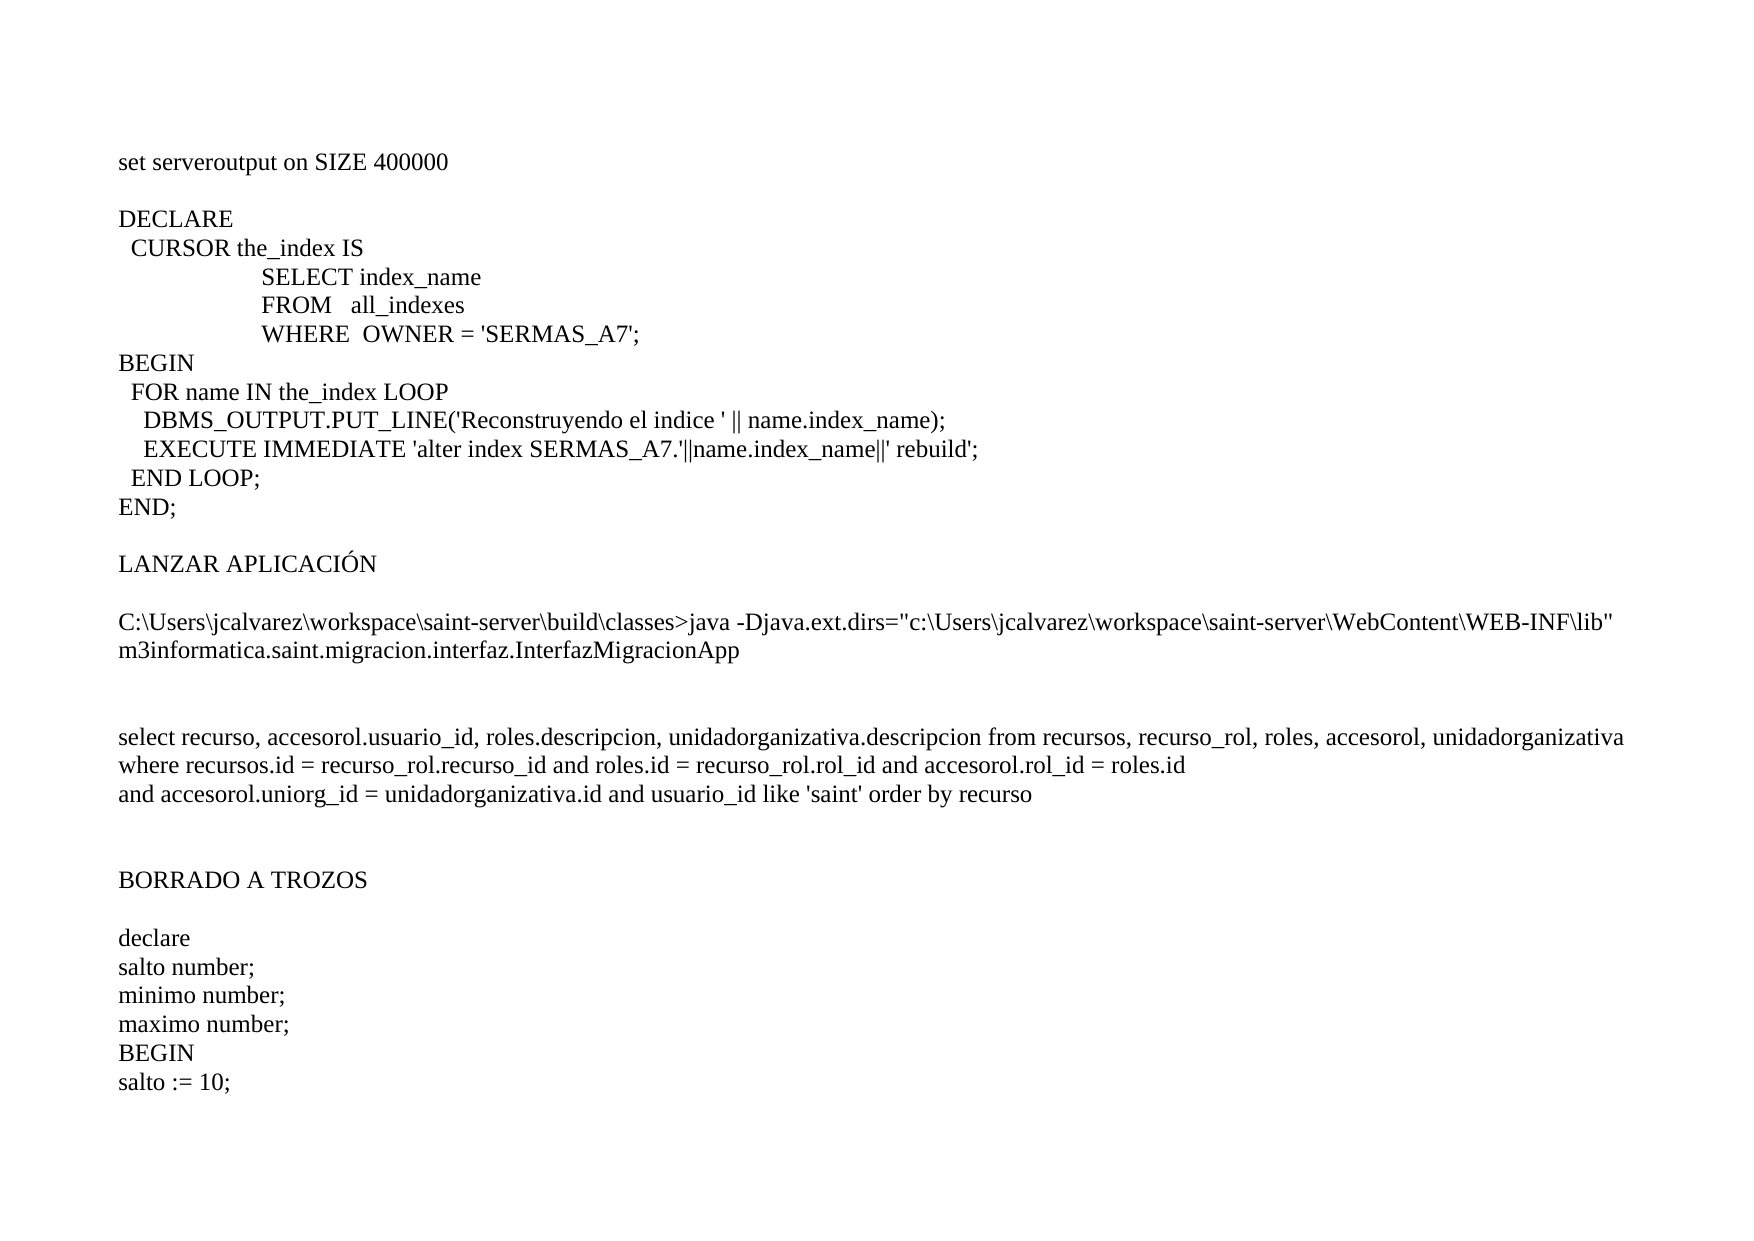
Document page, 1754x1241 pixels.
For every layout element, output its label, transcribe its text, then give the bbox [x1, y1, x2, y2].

text select recurso, accesorol.usuario_id, roles.descripcion, unidadorganizativa.descripcion from recursos, recurso_rol, roles, accesorol, unidadorganizativa [118, 722, 1636, 751]
text maximo number; [118, 1009, 1636, 1038]
text EXECUTE IMMEDIATE 'alter index SERMAS_A7.'||name.index_name||' rebuild'; [118, 434, 1636, 463]
text END; [118, 492, 1636, 521]
text END LOOP; [118, 463, 1636, 492]
text SELECT index_name [118, 262, 1636, 291]
text and accesorol.uniorg_id = unidadorganizativa.id and usuario_id like 'saint' order by recurso [118, 779, 1636, 808]
text BEGIN [118, 348, 1636, 377]
text where recursos.id = recurso_rol.recurso_id and roles.id = recurso_rol.rol_id and accesorol.rol_id = roles.id [118, 751, 1636, 779]
text DBMS_OUTPUT.PUT_LINE('Reconstruyendo el indice ' || name.index_name); [118, 406, 1636, 434]
text minimo number; [118, 981, 1636, 1009]
text DECLARE [118, 204, 1636, 233]
text LANZAR APLICACIÓN [118, 549, 1636, 578]
text salto := 10; [118, 1067, 1636, 1096]
text salto number; [118, 952, 1636, 981]
text CURSOR the_index IS [118, 233, 1636, 262]
text BEGIN [118, 1038, 1636, 1067]
text set serveroutput on SIZE 400000 [118, 147, 1636, 176]
text declare [118, 923, 1636, 952]
text FROM all_indexes [118, 291, 1636, 319]
text WHERE OWNER = 'SERMAS_A7'; [118, 319, 1636, 348]
text C:\Users\jcalvarez\workspace\saint-server\build\classes>java -Djava.ext.dirs="c:\Users\jcalvarez\workspace\saint-server\WebContent\WEB-INF\lib" m3informatica.saint.migracion.interfaz.InterfazMigracionApp [118, 607, 1636, 664]
text BORRADO A TROZOS [118, 866, 1636, 894]
text FOR name IN the_index LOOP [118, 377, 1636, 406]
